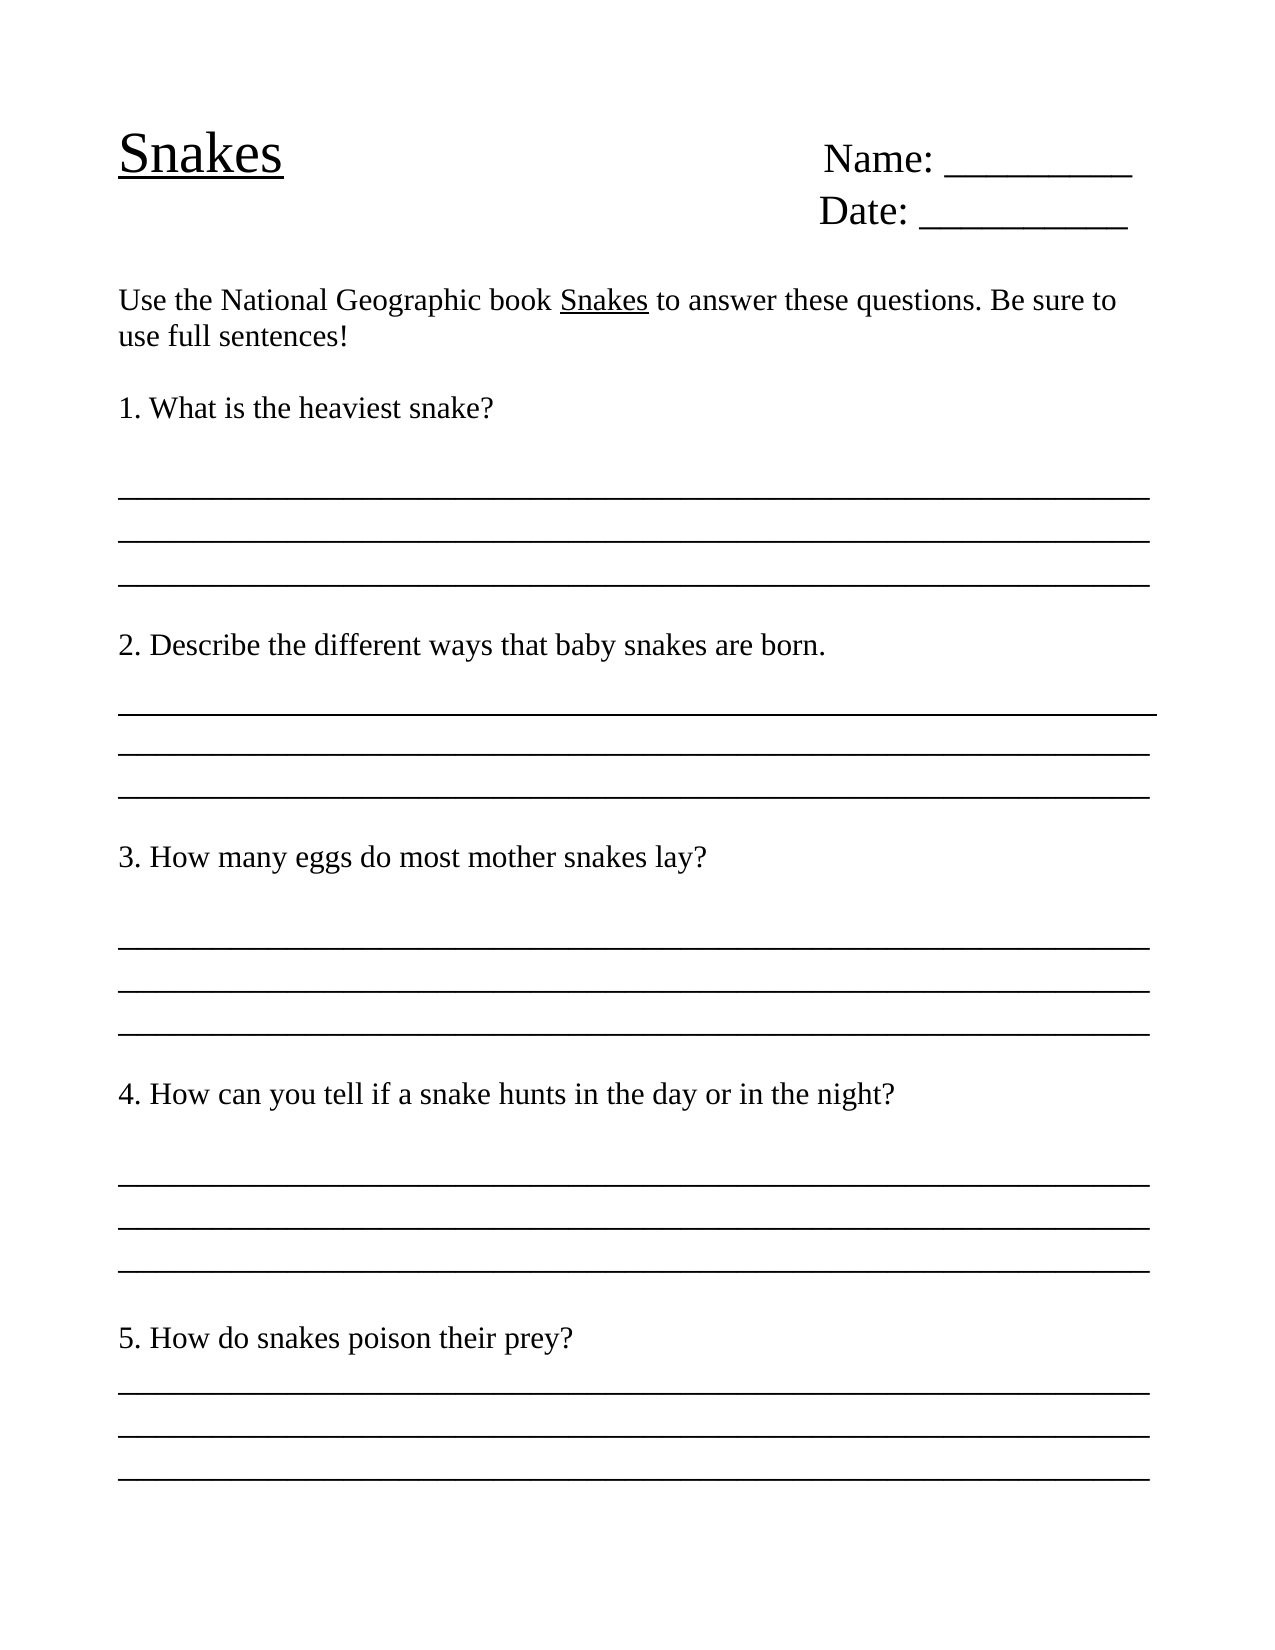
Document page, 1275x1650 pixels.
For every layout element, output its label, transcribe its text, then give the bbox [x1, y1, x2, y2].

text Snakes Name: _________ [118, 118, 1157, 185]
text 3. How many eggs do most mother snakes lay? [118, 838, 1157, 874]
text _______________________________________________________ _______________________________________________________ [118, 716, 1157, 802]
text Date: __________ [118, 185, 1157, 233]
text Use the National Geographic book Snakes to answer these questions. Be sure to use full sentences! [118, 281, 1157, 353]
text _______________________________________________________ _______________________________________________________ _______________________________________________________ [118, 1356, 1157, 1485]
text _______________________________________________________ _______________________________________________________ _______________________________________________________ [118, 910, 1157, 1039]
text _______________________________________________________ _______________________________________________________ _______________________________________________________ [118, 1147, 1157, 1277]
text 4. How can you tell if a snake hunts in the day or in the night? [118, 1075, 1157, 1111]
text 1. What is the heaviest snake? [118, 389, 1157, 425]
text _______________________________________________________ _______________________________________________________ _______________________________________________________ [118, 461, 1157, 590]
text 2. Describe the different ways that baby snakes are born. [118, 626, 1157, 662]
text 5. How do snakes poison their prey? [118, 1320, 1157, 1356]
